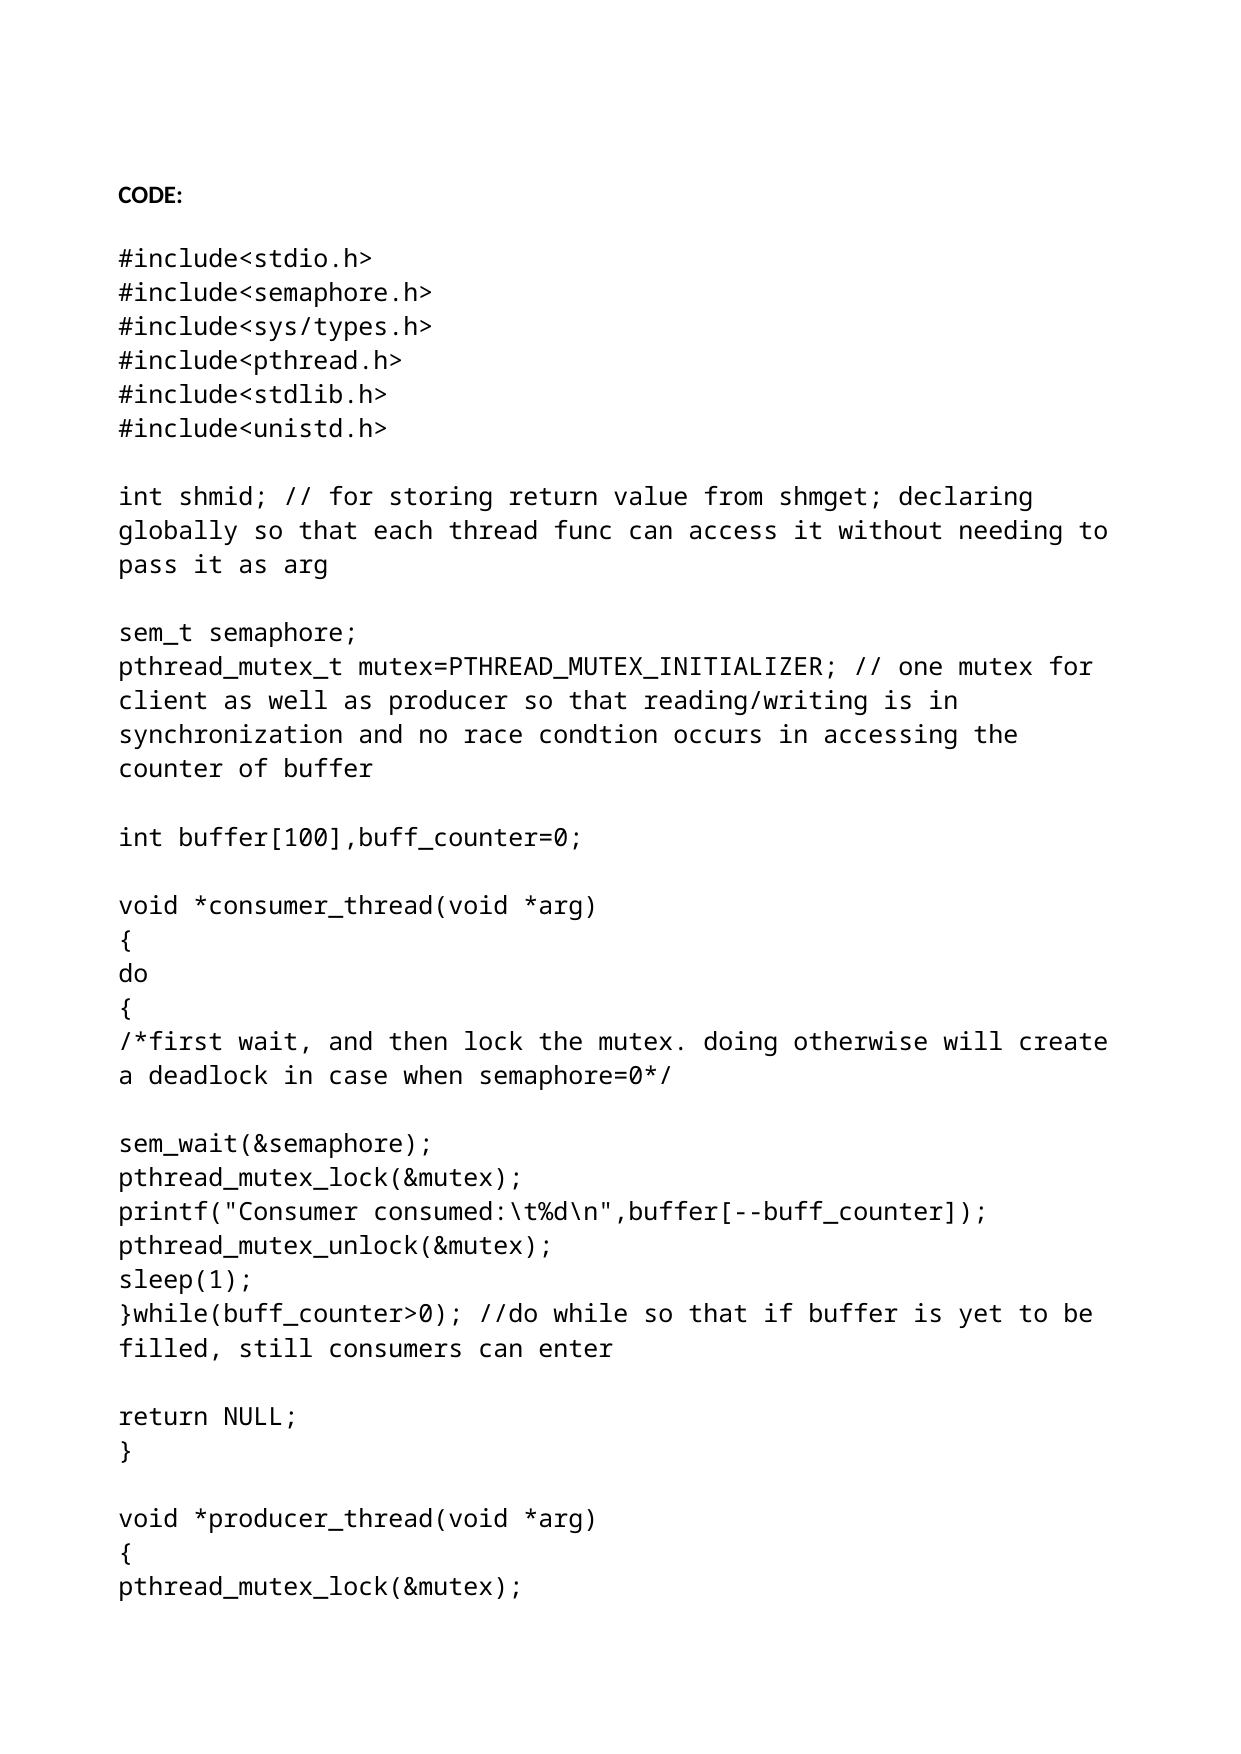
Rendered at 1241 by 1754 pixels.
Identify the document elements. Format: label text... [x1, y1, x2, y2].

text int buffer[100],buff_counter=0; [118, 819, 1122, 853]
text { [118, 1534, 1122, 1569]
text #include<pthread.h> [118, 342, 1122, 376]
text pthread_mutex_t mutex=PTHREAD_MUTEX_INITIALIZER; // one mutex for client as well as producer so that reading/writing is in synchronization and no race condtion occurs in accessing the counter of buffer [118, 649, 1122, 785]
text sem_t semaphore; [118, 615, 1122, 649]
text int shmid; // for storing return value from shmget; declaring globally so that each thread func can access it without needing to pass it as arg [118, 479, 1122, 581]
text { [118, 989, 1122, 1024]
text #include<stdlib.h> [118, 376, 1122, 411]
text return NULL; [118, 1398, 1122, 1432]
text sem_wait(&semaphore); [118, 1126, 1122, 1160]
text #include<semaphore.h> [118, 274, 1122, 308]
text #include<stdio.h> [118, 240, 1122, 274]
text do [118, 956, 1122, 989]
text pthread_mutex_lock(&mutex); [118, 1160, 1122, 1194]
text pthread_mutex_lock(&mutex); [118, 1569, 1122, 1603]
text #include<sys/types.h> [118, 308, 1122, 342]
text void *producer_thread(void *arg) [118, 1501, 1122, 1534]
text CODE: [118, 179, 1122, 210]
text sleep(1); [118, 1262, 1122, 1296]
text #include<unistd.h> [118, 411, 1122, 444]
text void *consumer_thread(void *arg) [118, 887, 1122, 921]
text /*first wait, and then lock the mutex. doing otherwise will create a deadlock in case when semaphore=0*/ [118, 1024, 1122, 1092]
text } [118, 1432, 1122, 1466]
text printf("Consumer consumed:\t%d\n",buffer[--buff_counter]); [118, 1194, 1122, 1228]
text }while(buff_counter>0); //do while so that if buffer is yet to be filled, still consumers can enter [118, 1296, 1122, 1364]
text pthread_mutex_unlock(&mutex); [118, 1228, 1122, 1262]
text { [118, 921, 1122, 956]
